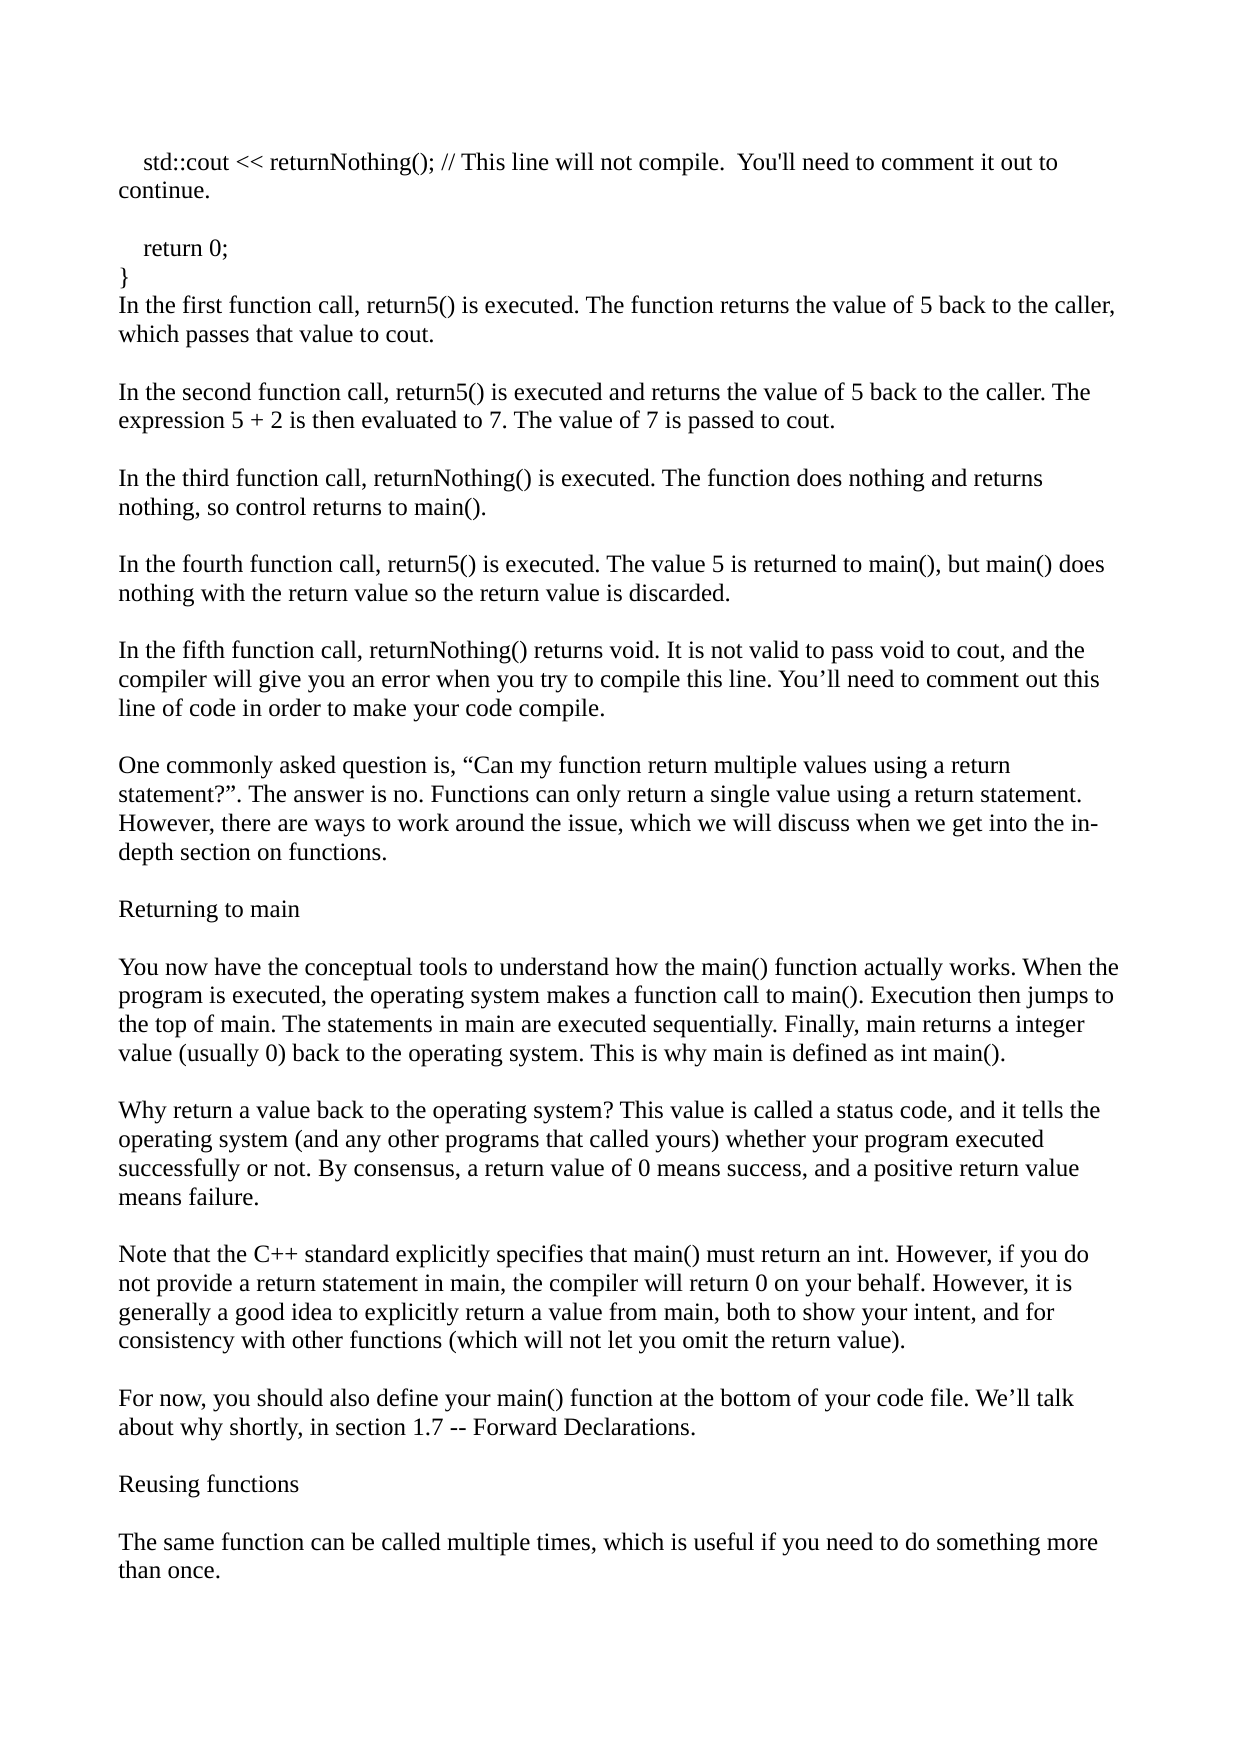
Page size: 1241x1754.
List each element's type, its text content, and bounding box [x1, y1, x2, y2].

text In the first function call, return5() is executed. The function returns the value of 5 back to the caller, which passes that value to cout. [118, 291, 1122, 348]
text std::cout << returnNothing(); // This line will not compile. You'll need to comment it out to continue. [118, 147, 1122, 204]
text Note that the C++ standard explicitly specifies that main() must return an int. However, if you do not provide a return statement in main, the compiler will return 0 on your behalf. However, it is generally a good idea to explicitly return a value from main, both to show your intent, and for consistency with other functions (which will not let you omit the return value). [118, 1239, 1122, 1354]
text Returning to main [118, 894, 1122, 923]
text The same function can be called multiple times, which is useful if you need to do something more than once. [118, 1527, 1122, 1584]
text For now, you should also define your main() function at the bottom of your code file. We’ll talk about why shortly, in section 1.7 -- Forward Declarations. [118, 1383, 1122, 1441]
text return 0; [118, 233, 1122, 262]
text In the third function call, returnNothing() is executed. The function does nothing and returns nothing, so control returns to main(). [118, 463, 1122, 521]
text Why return a value back to the operating system? This value is called a status code, and it tells the operating system (and any other programs that called yours) whether your program executed successfully or not. By consensus, a return value of 0 means success, and a positive return value means failure. [118, 1096, 1122, 1211]
text You now have the conceptual tools to understand how the main() function actually works. When the program is executed, the operating system makes a function call to main(). Execution then jumps to the top of main. The statements in main are executed sequentially. Finally, main returns a integer value (usually 0) back to the operating system. This is why main is defined as int main(). [118, 952, 1122, 1067]
text In the fifth function call, returnNothing() returns void. It is not valid to pass void to cout, and the compiler will give you an error when you try to compile this line. You’ll need to comment out this line of code in order to make your code compile. [118, 636, 1122, 722]
text One commonly asked question is, “Can my function return multiple values using a return statement?”. The answer is no. Functions can only return a single value using a return statement. However, there are ways to work around the issue, which we will discuss when we get into the in-depth section on functions. [118, 751, 1122, 866]
text } [118, 262, 1122, 291]
text Reusing functions [118, 1469, 1122, 1498]
text In the second function call, return5() is executed and returns the value of 5 back to the caller. The expression 5 + 2 is then evaluated to 7. The value of 7 is passed to cout. [118, 377, 1122, 434]
text In the fourth function call, return5() is executed. The value 5 is returned to main(), but main() does nothing with the return value so the return value is discarded. [118, 549, 1122, 607]
